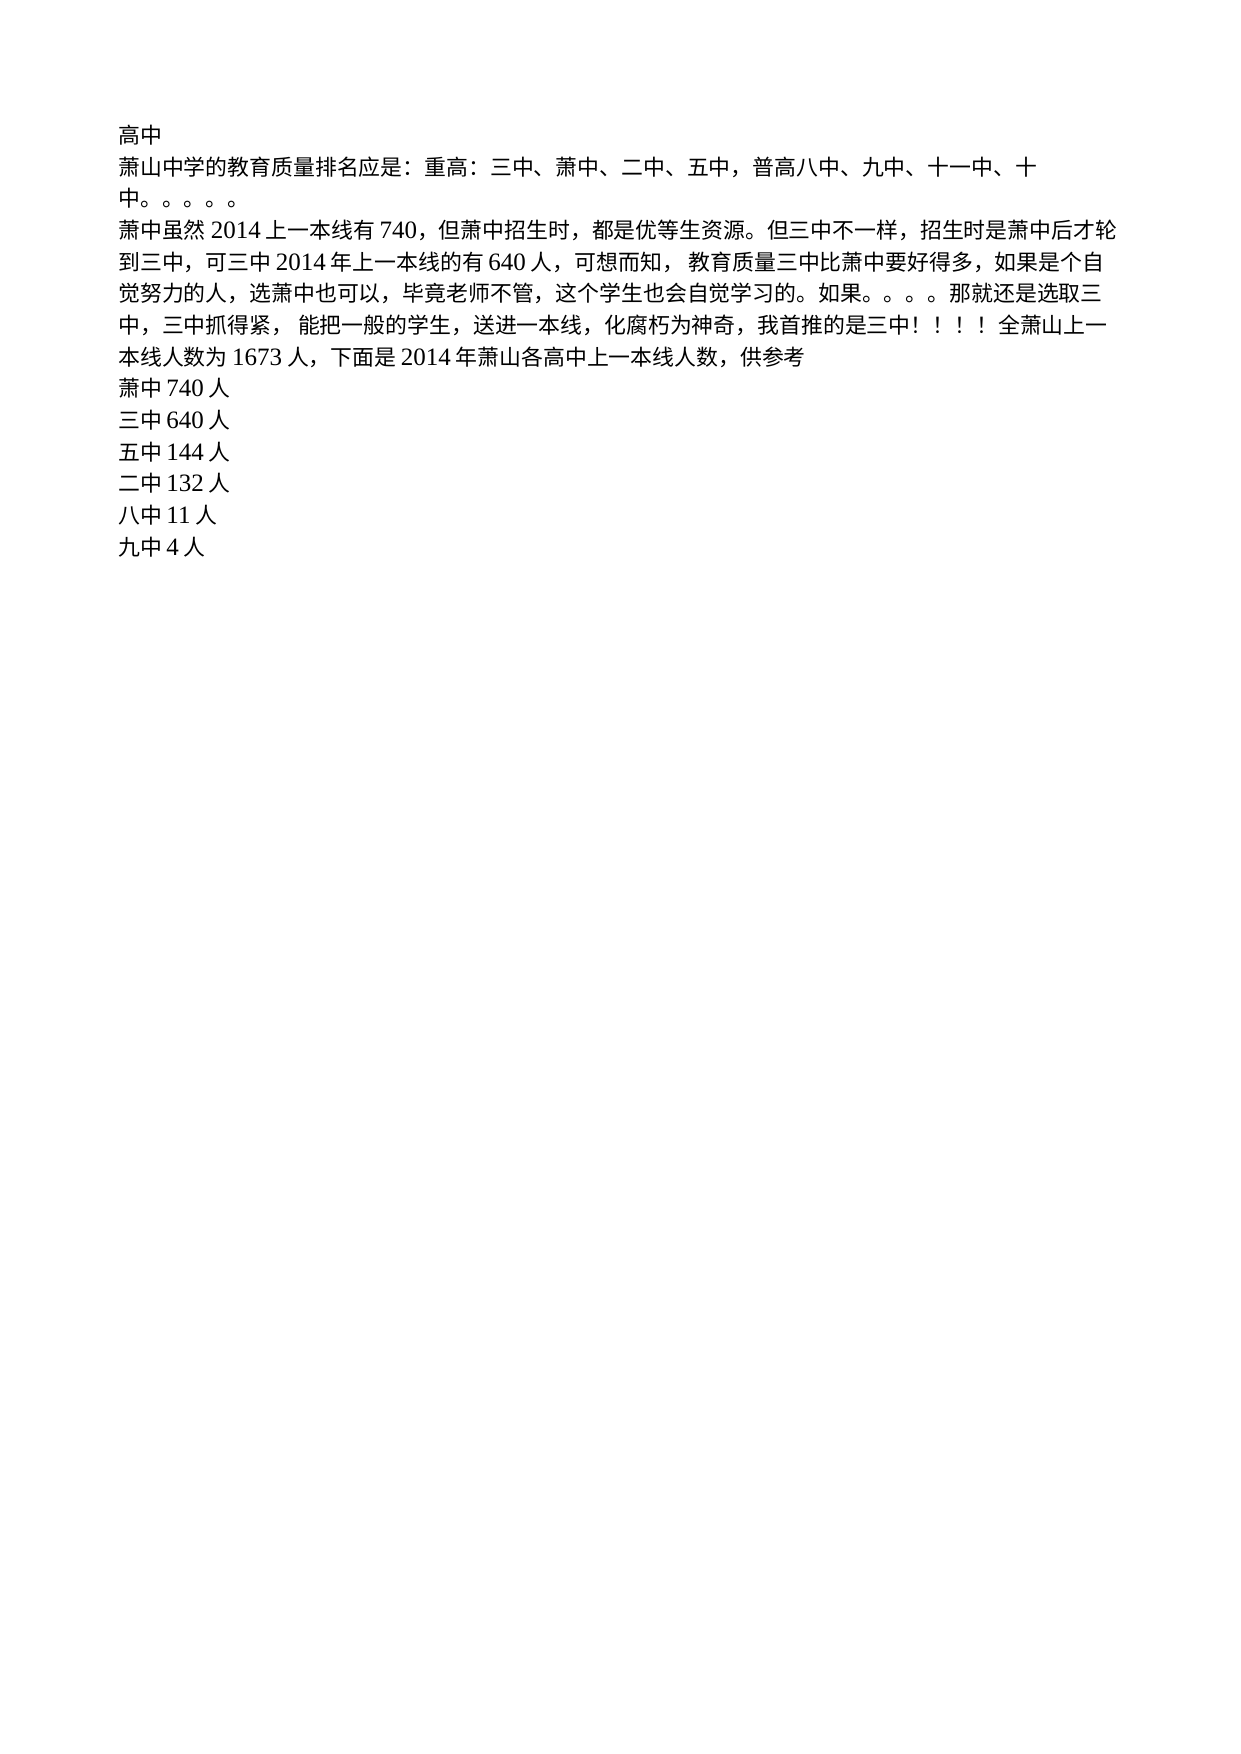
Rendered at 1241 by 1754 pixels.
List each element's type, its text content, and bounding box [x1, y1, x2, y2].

text 萧山中学的教育质量排名应是：重高：三中、萧中、二中、五中，普高八中、九中、十一中、十中。。。。。 [118, 150, 1122, 213]
text 二中132人 [118, 466, 1122, 498]
text 五中144人 [118, 435, 1122, 466]
text 八中11人 [118, 498, 1122, 530]
text 萧中740人 [118, 371, 1122, 403]
text 高中 [118, 118, 1122, 150]
text 三中640人 [118, 403, 1122, 435]
text 萧中虽然 2014上一本线有740，但萧中招生时，都是优等生资源。但三中不一样，招生时是萧中后才轮到三中，可三中2014年上一本线的有640人，可想而知， 教育质量三中比萧中要好得多，如果是个自觉努力的人，选萧中也可以，毕竟老师不管，这个学生也会自觉学习的。如果。。。。那就还是选取三中，三中抓得紧， 能把一般的学生，送进一本线，化腐朽为神奇，我首推的是三中！！！！全萧山上一本线人数为1673人，下面是2014年萧山各高中上一本线人数，供参考 [118, 213, 1122, 371]
text 九中4人 [118, 530, 1122, 561]
